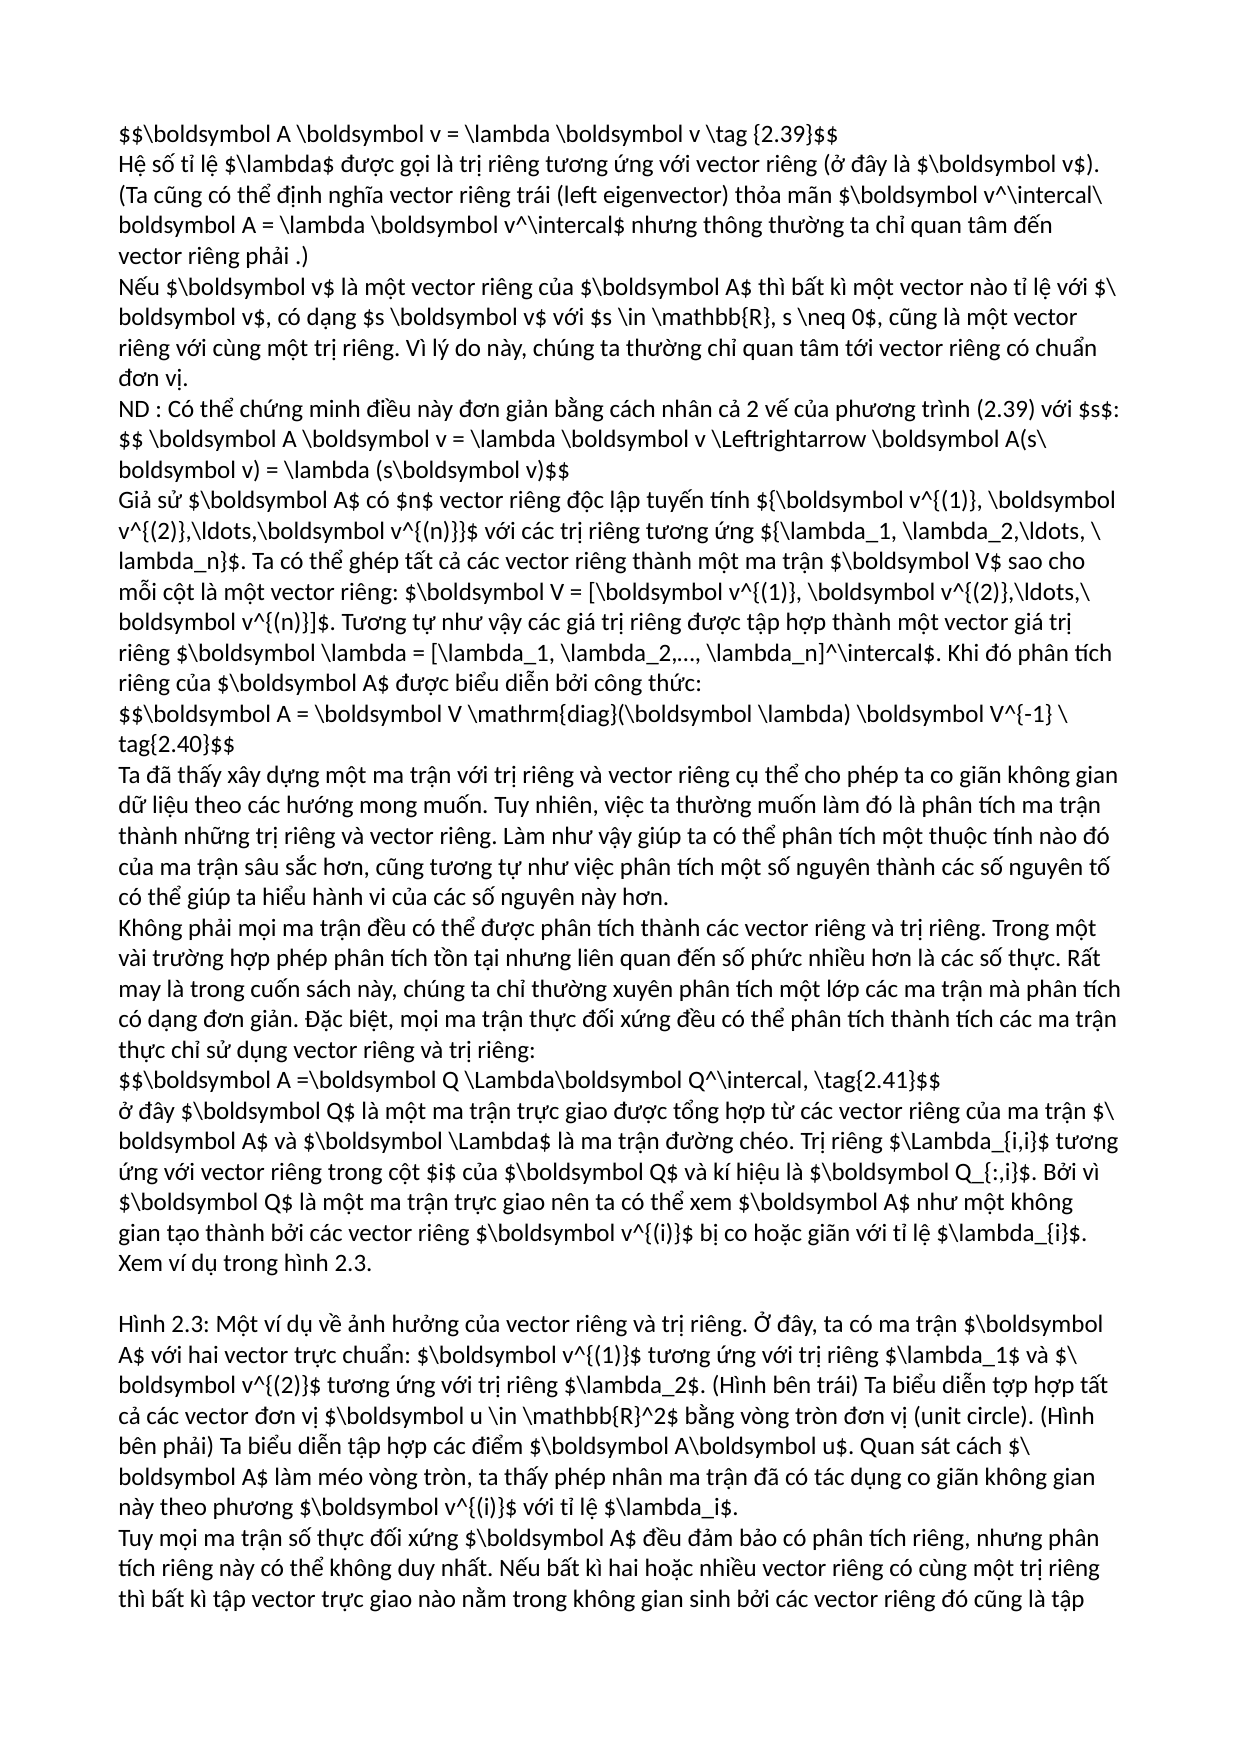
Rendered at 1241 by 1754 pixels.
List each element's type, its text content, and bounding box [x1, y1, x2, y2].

text Nếu $\boldsymbol v$ là một vector riêng của $\boldsymbol A$ thì bất kì một vector nào tỉ lệ với $\boldsymbol v$, có dạng $s \boldsymbol v$ với $s \in \mathbb{R}, s \neq 0$, cũng là một vector riêng với cùng một trị riêng. Vì lý do này, chúng ta thường chỉ quan tâm tới vector riêng có chuẩn đơn vị. [118, 271, 1122, 393]
text $$\boldsymbol A \boldsymbol v = \lambda \boldsymbol v \tag {2.39}$$ [118, 118, 1122, 149]
text ở đây $\boldsymbol Q$ là một ma trận trực giao được tổng hợp từ các vector riêng của ma trận $\boldsymbol A$ và $\boldsymbol \Lambda$ là ma trận đường chéo. Trị riêng $\Lambda_{i,i}$ tương ứng với vector riêng trong cột $i$ của $\boldsymbol Q$ và kí hiệu là $\boldsymbol Q_{:,i}$. Bởi vì $\boldsymbol Q$ là một ma trận trực giao nên ta có thể xem $\boldsymbol A$ như một không gian tạo thành bởi các vector riêng $\boldsymbol v^{(i)}$ bị co hoặc giãn với tỉ lệ $\lambda_{i}$. Xem ví dụ trong hình 2.3. [118, 1095, 1122, 1278]
text Giả sử $\boldsymbol A$ có $n$ vector riêng độc lập tuyến tính ${\boldsymbol v^{(1)}, \boldsymbol v^{(2)},\ldots,\boldsymbol v^{(n)}}$ với các trị riêng tương ứng ${\lambda_1, \lambda_2,\ldots, \lambda_n}$. Ta có thể ghép tất cả các vector riêng thành một ma trận $\boldsymbol V$ sao cho mỗi cột là một vector riêng: $\boldsymbol V = [\boldsymbol v^{(1)}, \boldsymbol v^{(2)},\ldots,\boldsymbol v^{(n)}]$. Tương tự như vậy các giá trị riêng được tập hợp thành một vector giá trị riêng $\boldsymbol \lambda = [\lambda_1, \lambda_2,…, \lambda_n]^\intercal$. Khi đó phân tích riêng của $\boldsymbol A$ được biểu diễn bởi công thức: [118, 484, 1122, 698]
text $$\boldsymbol A =\boldsymbol Q \Lambda\boldsymbol Q^\intercal, \tag{2.41}$$ [118, 1064, 1122, 1095]
text Hệ số tỉ lệ $\lambda$ được gọi là trị riêng tương ứng với vector riêng (ở đây là $\boldsymbol v$). (Ta cũng có thể định nghĩa vector riêng trái (left eigenvector) thỏa mãn $\boldsymbol v^\intercal\boldsymbol A = \lambda \boldsymbol v^\intercal$ nhưng thông thường ta chỉ quan tâm đến vector riêng phải .) [118, 149, 1122, 271]
text Tuy mọi ma trận số thực đối xứng $\boldsymbol A$ đều đảm bảo có phân tích riêng, nhưng phân tích riêng này có thể không duy nhất. Nếu bất kì hai hoặc nhiều vector riêng có cùng một trị riêng thì bất kì tập vector trực giao nào nằm trong không gian sinh bởi các vector riêng đó cũng là tập [118, 1522, 1122, 1614]
text Không phải mọi ma trận đều có thể được phân tích thành các vector riêng và trị riêng. Trong một vài trường hợp phép phân tích tồn tại nhưng liên quan đến số phức nhiều hơn là các số thực. Rất may là trong cuốn sách này, chúng ta chỉ thường xuyên phân tích một lớp các ma trận mà phân tích có dạng đơn giản. Đặc biệt, mọi ma trận thực đối xứng đều có thể phân tích thành tích các ma trận thực chỉ sử dụng vector riêng và trị riêng: [118, 912, 1122, 1064]
text ND : Có thể chứng minh điều này đơn giản bằng cách nhân cả 2 vế của phương trình (2.39) với $s$: [118, 393, 1122, 423]
text $$\boldsymbol A = \boldsymbol V \mathrm{diag}(\boldsymbol \lambda) \boldsymbol V^{-1} \tag{2.40}$$ [118, 698, 1122, 759]
text Ta đã thấy xây dựng một ma trận với trị riêng và vector riêng cụ thể cho phép ta co giãn không gian dữ liệu theo các hướng mong muốn. Tuy nhiên, việc ta thường muốn làm đó là phân tích ma trận thành những trị riêng và vector riêng. Làm như vậy giúp ta có thể phân tích một thuộc tính nào đó của ma trận sâu sắc hơn, cũng tương tự như việc phân tích một số nguyên thành các số nguyên tố có thể giúp ta hiểu hành vi của các số nguyên này hơn. [118, 759, 1122, 912]
text $$ \boldsymbol A \boldsymbol v = \lambda \boldsymbol v \Leftrightarrow \boldsymbol A(s\boldsymbol v) = \lambda (s\boldsymbol v)$$ [118, 423, 1122, 484]
text Hình 2.3: Một ví dụ về ảnh hưởng của vector riêng và trị riêng. Ở đây, ta có ma trận $\boldsymbol A$ với hai vector trực chuẩn: $\boldsymbol v^{(1)}$ tương ứng với trị riêng $\lambda_1$ và $\boldsymbol v^{(2)}$ tương ứng với trị riêng $\lambda_2$. (Hình bên trái) Ta biểu diễn tợp hợp tất cả các vector đơn vị $\boldsymbol u \in \mathbb{R}^2$ bằng vòng tròn đơn vị (unit circle). (Hình bên phải) Ta biểu diễn tập hợp các điểm $\boldsymbol A\boldsymbol u$. Quan sát cách $\boldsymbol A$ làm méo vòng tròn, ta thấy phép nhân ma trận đã có tác dụng co giãn không gian này theo phương $\boldsymbol v^{(i)}$ với tỉ lệ $\lambda_i$. [118, 1308, 1122, 1522]
